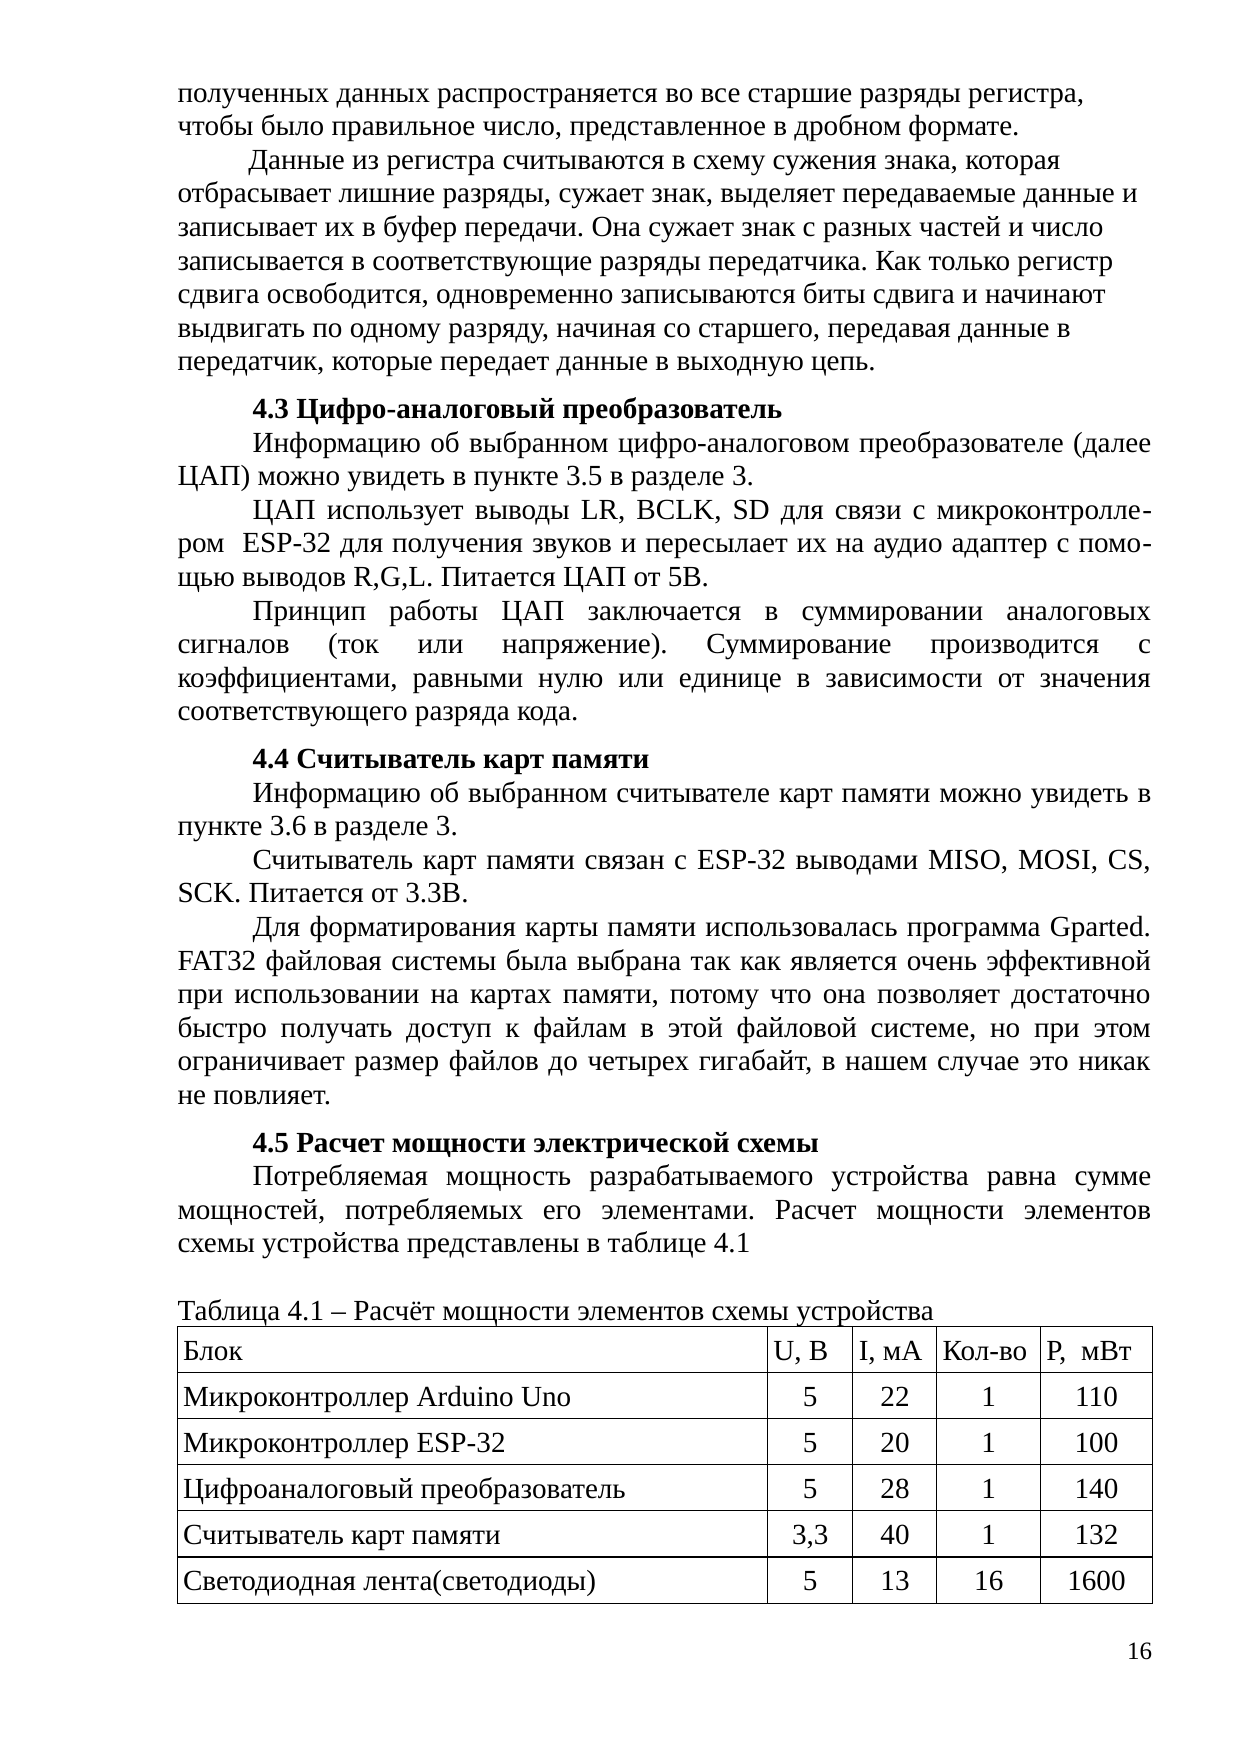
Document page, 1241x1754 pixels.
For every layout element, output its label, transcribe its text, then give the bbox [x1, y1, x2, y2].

table_cell Светодиодная лента(светодиоды) [178, 1558, 767, 1602]
table_cell Считыватель карт памяти [178, 1511, 767, 1556]
table_cell 110 [1041, 1373, 1152, 1418]
table_cell 13 [853, 1558, 936, 1602]
table_cell 16 [937, 1558, 1040, 1602]
text Принцип работы ЦАП заключается в суммировании аналоговых сигналов (ток или напряжение). Суммирование производится с коэффициентами, равными нулю или единице в зависимости от значения соответствующего разряда кода. [177, 593, 1152, 727]
text Считыватель карт памяти связан с ESP-32 выводами MISO, MOSI, CS, SCK. Питается от 3.3В. [177, 842, 1152, 909]
table_header Блок [178, 1327, 767, 1372]
table_cell 3,3 [768, 1511, 852, 1556]
table_cell 5 [768, 1465, 852, 1510]
subtitle 4.4 Считыватель карт памяти [177, 741, 1152, 775]
text Для форматирования карты памяти использовалась программа Gparted. FAT32 файловая системы была выбрана так как является очень эффективной при использовании на картах памяти, потому что она позволяет достаточно быстро получать доступ к файлам в этой файловой системе, но при этом ограничивает размер файлов до четырех гигабайт, в нашем случае это никак не повлияет. [177, 909, 1152, 1110]
subtitle 4.3 Цифро-аналоговый преобразователь [177, 391, 1152, 425]
table_cell Микроконтроллер Arduino Uno [178, 1373, 767, 1418]
table_cell Микроконтроллер ESP-32 [178, 1419, 767, 1464]
table_header U, B [768, 1327, 852, 1372]
text полученных данных распространяется во все старшие разряды регистра, чтобы было правильное число, представленное в дробном формате. [177, 75, 1152, 142]
table_header I, мА [853, 1327, 936, 1372]
text Информацию об выбранном цифро-аналоговом преобразователе (далее ЦАП) можно увидеть в пункте 3.5 в разделе 3. [177, 425, 1152, 492]
table_cell 1 [937, 1511, 1040, 1556]
table_cell 1 [937, 1373, 1040, 1418]
table_cell 20 [853, 1419, 936, 1464]
table_cell 5 [768, 1558, 852, 1602]
table_header P, мВт [1041, 1327, 1152, 1372]
text Потребляемая мощность разрабатываемого устройства равна сумме мощностей, потребляемых его элементами. Расчет мощности элементов схемы устройства представлены в таблице 4.1 [177, 1158, 1152, 1259]
table_cell 40 [853, 1511, 936, 1556]
text ЦАП использует выводы LR, BCLK, SD для связи с микроконтролле­ром ESP-32 для получения звуков и пересылает их на аудио адаптер с помо­щью выводов R,G,L. Питается ЦАП от 5В. [177, 492, 1152, 593]
table_cell 28 [853, 1465, 936, 1510]
table_cell 22 [853, 1373, 936, 1418]
table_cell 1 [937, 1465, 1040, 1510]
text Информацию об выбранном считывателе карт памяти можно увидеть в пункте 3.6 в разделе 3. [177, 775, 1152, 842]
table_cell 1 [937, 1419, 1040, 1464]
table_cell 5 [768, 1373, 852, 1418]
table_header Кол-во [937, 1327, 1040, 1372]
text Таблица 4.1 – Расчёт мощности элементов схемы устройства [177, 1293, 1152, 1326]
table_cell 100 [1041, 1419, 1152, 1464]
table_cell 1600 [1041, 1558, 1152, 1602]
subtitle 4.5 Расчет мощности электрической схемы [177, 1125, 1152, 1158]
table_cell 132 [1041, 1511, 1152, 1556]
text Данные из регистра считываются в схему сужения знака, которая отбрасывает лишние разряды, сужает знак, выделяет передаваемые данные и записывает их в буфер передачи. Она сужает знак с разных частей и число записывается в соответствующие разряды передатчика. Как только регистр сдвига освободится, одновременно записываются биты сдвига и начинают выдвигать по одному разряду, начиная со старшего, передавая данные в передатчик, которые передает данные в выходную цепь. [177, 142, 1152, 377]
table_cell 140 [1041, 1465, 1152, 1510]
table_cell Цифроаналоговый преобразователь [178, 1465, 767, 1510]
table_cell 5 [768, 1419, 852, 1464]
